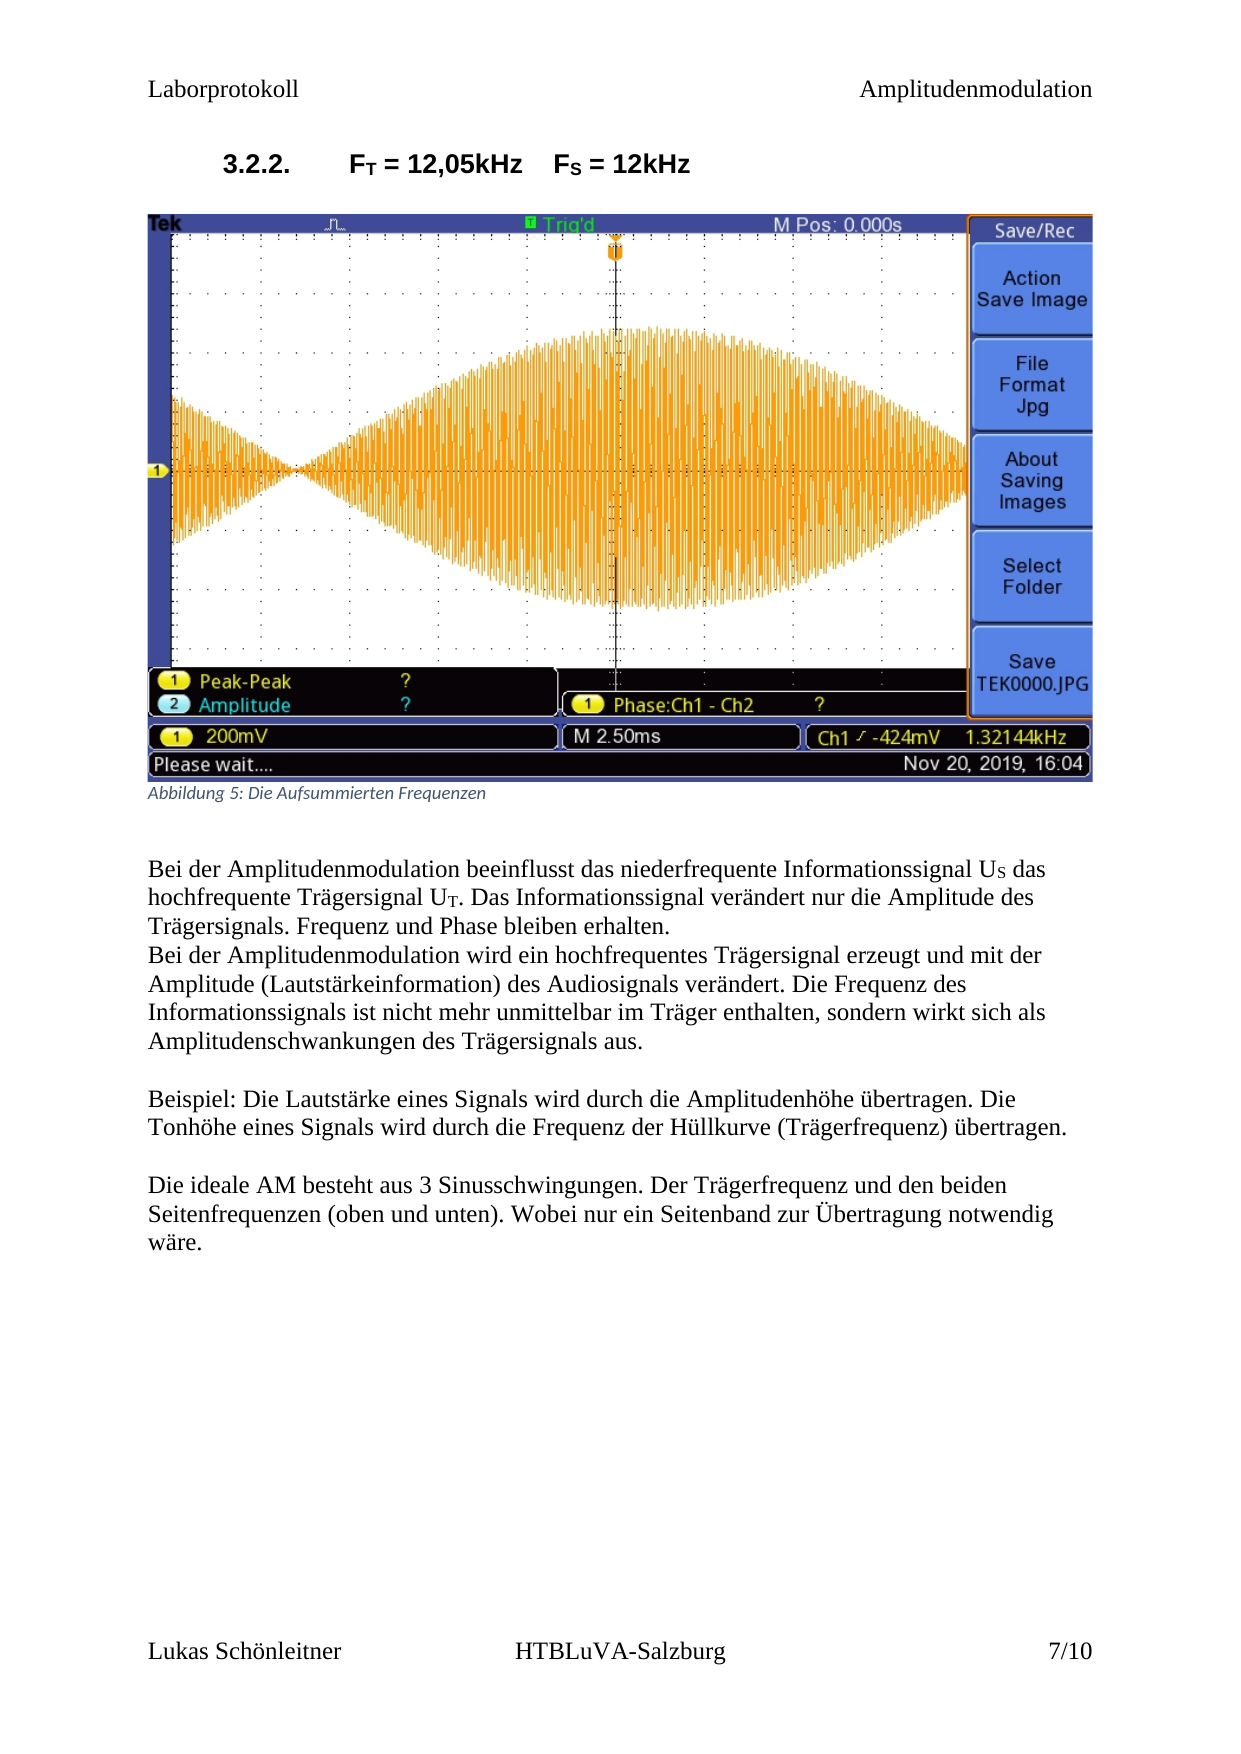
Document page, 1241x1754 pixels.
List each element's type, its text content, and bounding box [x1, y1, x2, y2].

text Die ideale AM besteht aus 3 Sinusschwingungen. Der Trägerfrequenz und den beiden Seitenfrequenzen (oben und unten). Wobei nur ein Seitenband zur Übertragung notwendig wäre. [148, 1170, 1092, 1256]
text Abbildung 5: Die Aufsummierten Frequenzen [148, 782, 1092, 804]
subtitle FT = 12,05kHz FS = 12kHz [223, 148, 1092, 179]
text Bei der Amplitudenmodulation wird ein hochfrequentes Trägersignal erzeugt und mit der Amplitude (Lautstärkeinformation) des Audiosignals verändert. Die Frequenz des Informationssignals ist nicht mehr unmittelbar im Träger enthalten, sondern wirkt sich als Amplitudenschwankungen des Trägersignals aus. [148, 940, 1092, 1055]
text Beispiel: Die Lautstärke eines Signals wird durch die Amplitudenhöhe übertragen. Die Tonhöhe eines Signals wird durch die Frequenz der Hüllkurve (Trägerfrequenz) übertragen. [148, 1084, 1092, 1141]
text Bei der Amplitudenmodulation beeinflusst das niederfrequente Informationssignal US das hochfrequente Trägersignal UT. Das Informationssignal verändert nur die Amplitude des Trägersignals. Frequenz und Phase bleiben erhalten. [148, 854, 1092, 940]
